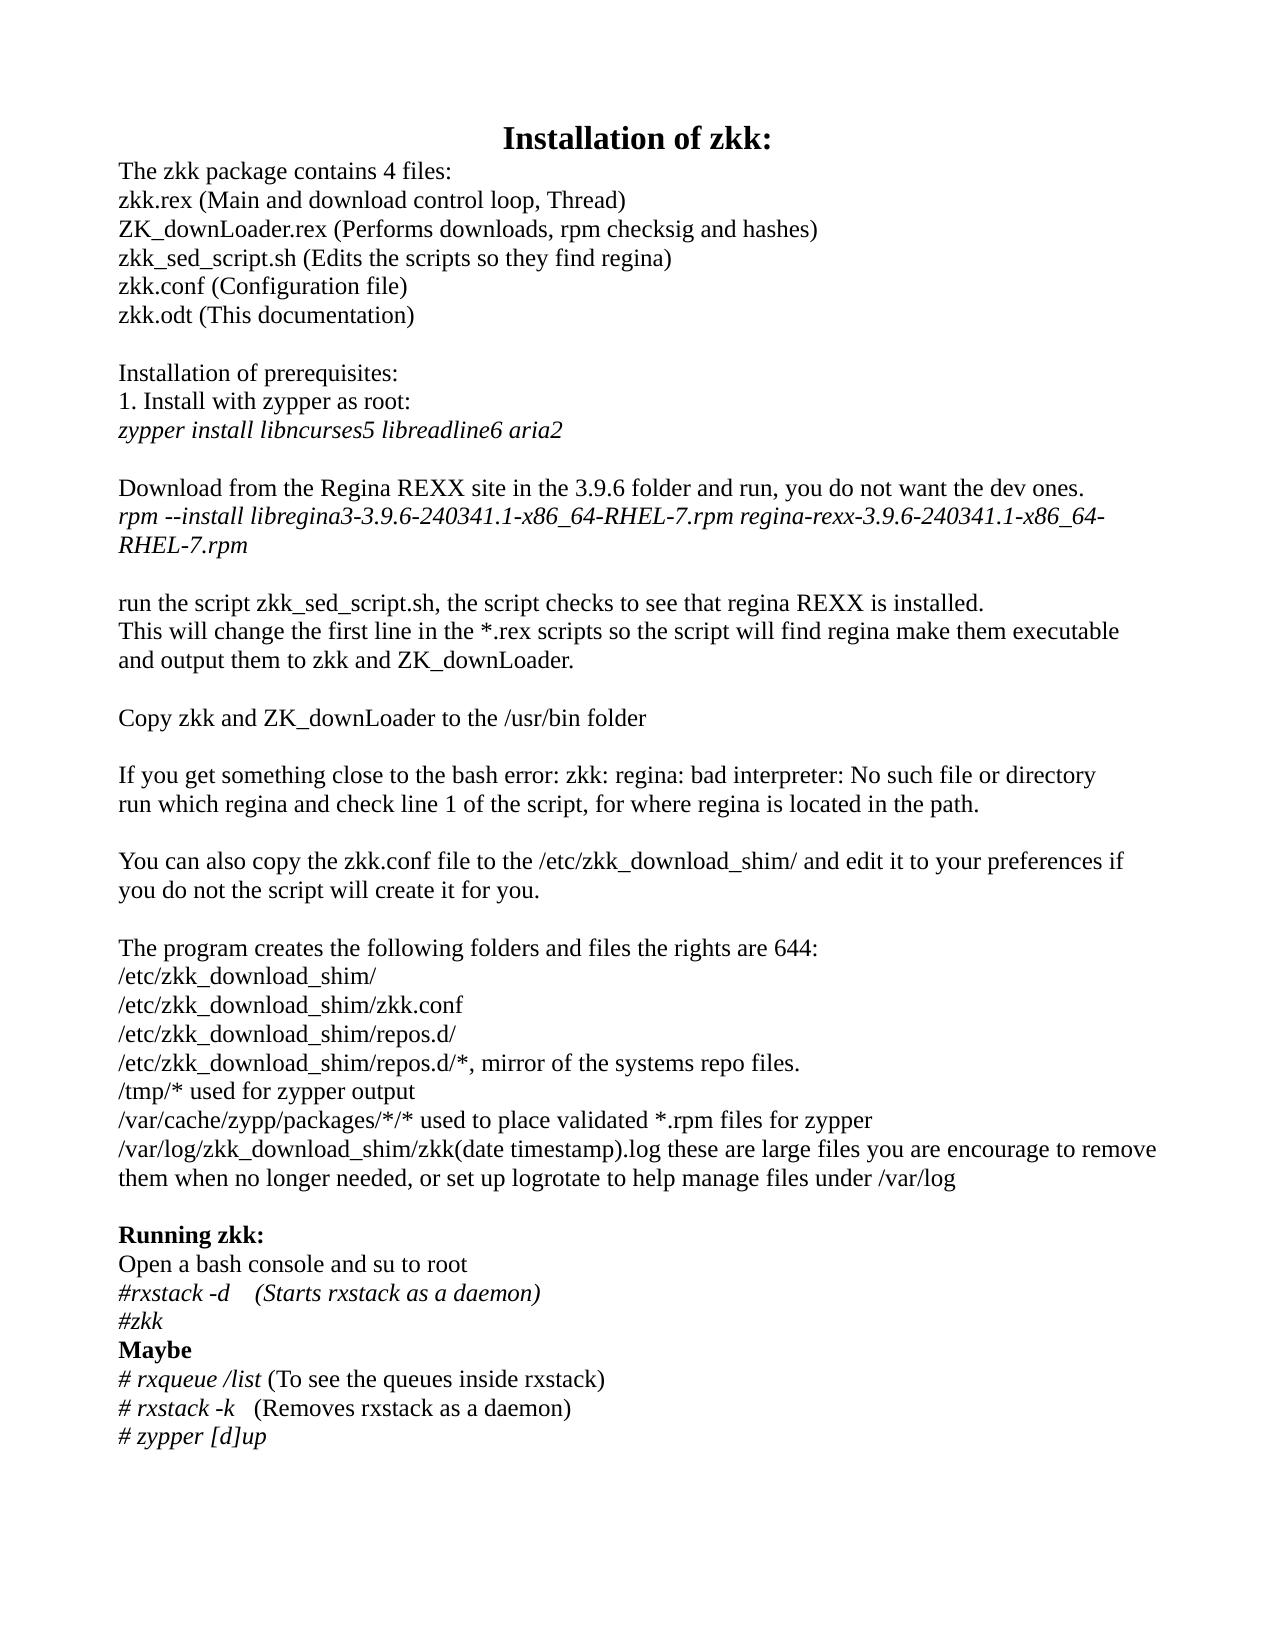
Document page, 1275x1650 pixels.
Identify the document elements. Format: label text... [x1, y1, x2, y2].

text zkk_sed_script.sh (Edits the scripts so they find regina) [118, 243, 1157, 271]
text zypper install libncurses5 libreadline6 aria2 [118, 415, 1157, 444]
text /var/log/zkk_download_shim/zkk(date timestamp).log these are large files you are encourage to remove them when no longer needed, or set up logrotate to help manage files under /var/log [118, 1134, 1157, 1191]
text /etc/zkk_download_shim/repos.d/*, mirror of the systems repo files. [118, 1048, 1157, 1076]
text #rxstack -d (Starts rxstack as a daemon) [118, 1278, 1157, 1306]
text If you get something close to the bash error: zkk: regina: bad interpreter: No such file or directory [118, 760, 1157, 789]
text The zkk package contains 4 files: [118, 156, 1157, 185]
text Download from the Regina REXX site in the 3.9.6 folder and run, you do not want the dev ones. [118, 473, 1157, 501]
text This will change the first line in the *.rex scripts so the script will find regina make them executable and output them to zkk and ZK_downLoader. [118, 616, 1157, 674]
text zkk.conf (Configuration file) [118, 271, 1157, 300]
text Running zkk: [118, 1220, 1157, 1249]
text You can also copy the zkk.conf file to the /etc/zkk_download_shim/ and edit it to your preferences if you do not the script will create it for you. [118, 846, 1157, 904]
text ZK_downLoader.rex (Performs downloads, rpm checksig and hashes) [118, 214, 1157, 243]
text # rxstack -k (Removes rxstack as a daemon) [118, 1393, 1157, 1421]
text rpm --install libregina3-3.9.6-240341.1-x86_64-RHEL-7.rpm regina-rexx-3.9.6-240341.1-x86_64-RHEL-7.rpm [118, 501, 1157, 559]
text # zypper [d]up [118, 1421, 1157, 1450]
text /etc/zkk_download_shim/repos.d/ [118, 1019, 1157, 1048]
text The program creates the following folders and files the rights are 644: [118, 933, 1157, 961]
text # rxqueue /list (To see the queues inside rxstack) [118, 1364, 1157, 1393]
text /var/cache/zypp/packages/*/* used to place validated *.rpm files for zypper [118, 1105, 1157, 1134]
text 1. Install with zypper as root: [118, 386, 1157, 415]
text /etc/zkk_download_shim/zkk.conf [118, 990, 1157, 1019]
text zkk.odt (This documentation) [118, 300, 1157, 329]
text run which regina and check line 1 of the script, for where regina is located in the path. [118, 789, 1157, 818]
text zkk.rex (Main and download control loop, Thread) [118, 185, 1157, 214]
text /etc/zkk_download_shim/ [118, 961, 1157, 990]
text run the script zkk_sed_script.sh, the script checks to see that regina REXX is installed. [118, 588, 1157, 616]
text Maybe [118, 1335, 1157, 1364]
text #zkk [118, 1306, 1157, 1335]
text Installation of zkk: [118, 118, 1157, 156]
text Copy zkk and ZK_downLoader to the /usr/bin folder [118, 703, 1157, 731]
text /tmp/* used for zypper output [118, 1076, 1157, 1105]
text Open a bash console and su to root [118, 1249, 1157, 1278]
text Installation of prerequisites: [118, 358, 1157, 386]
